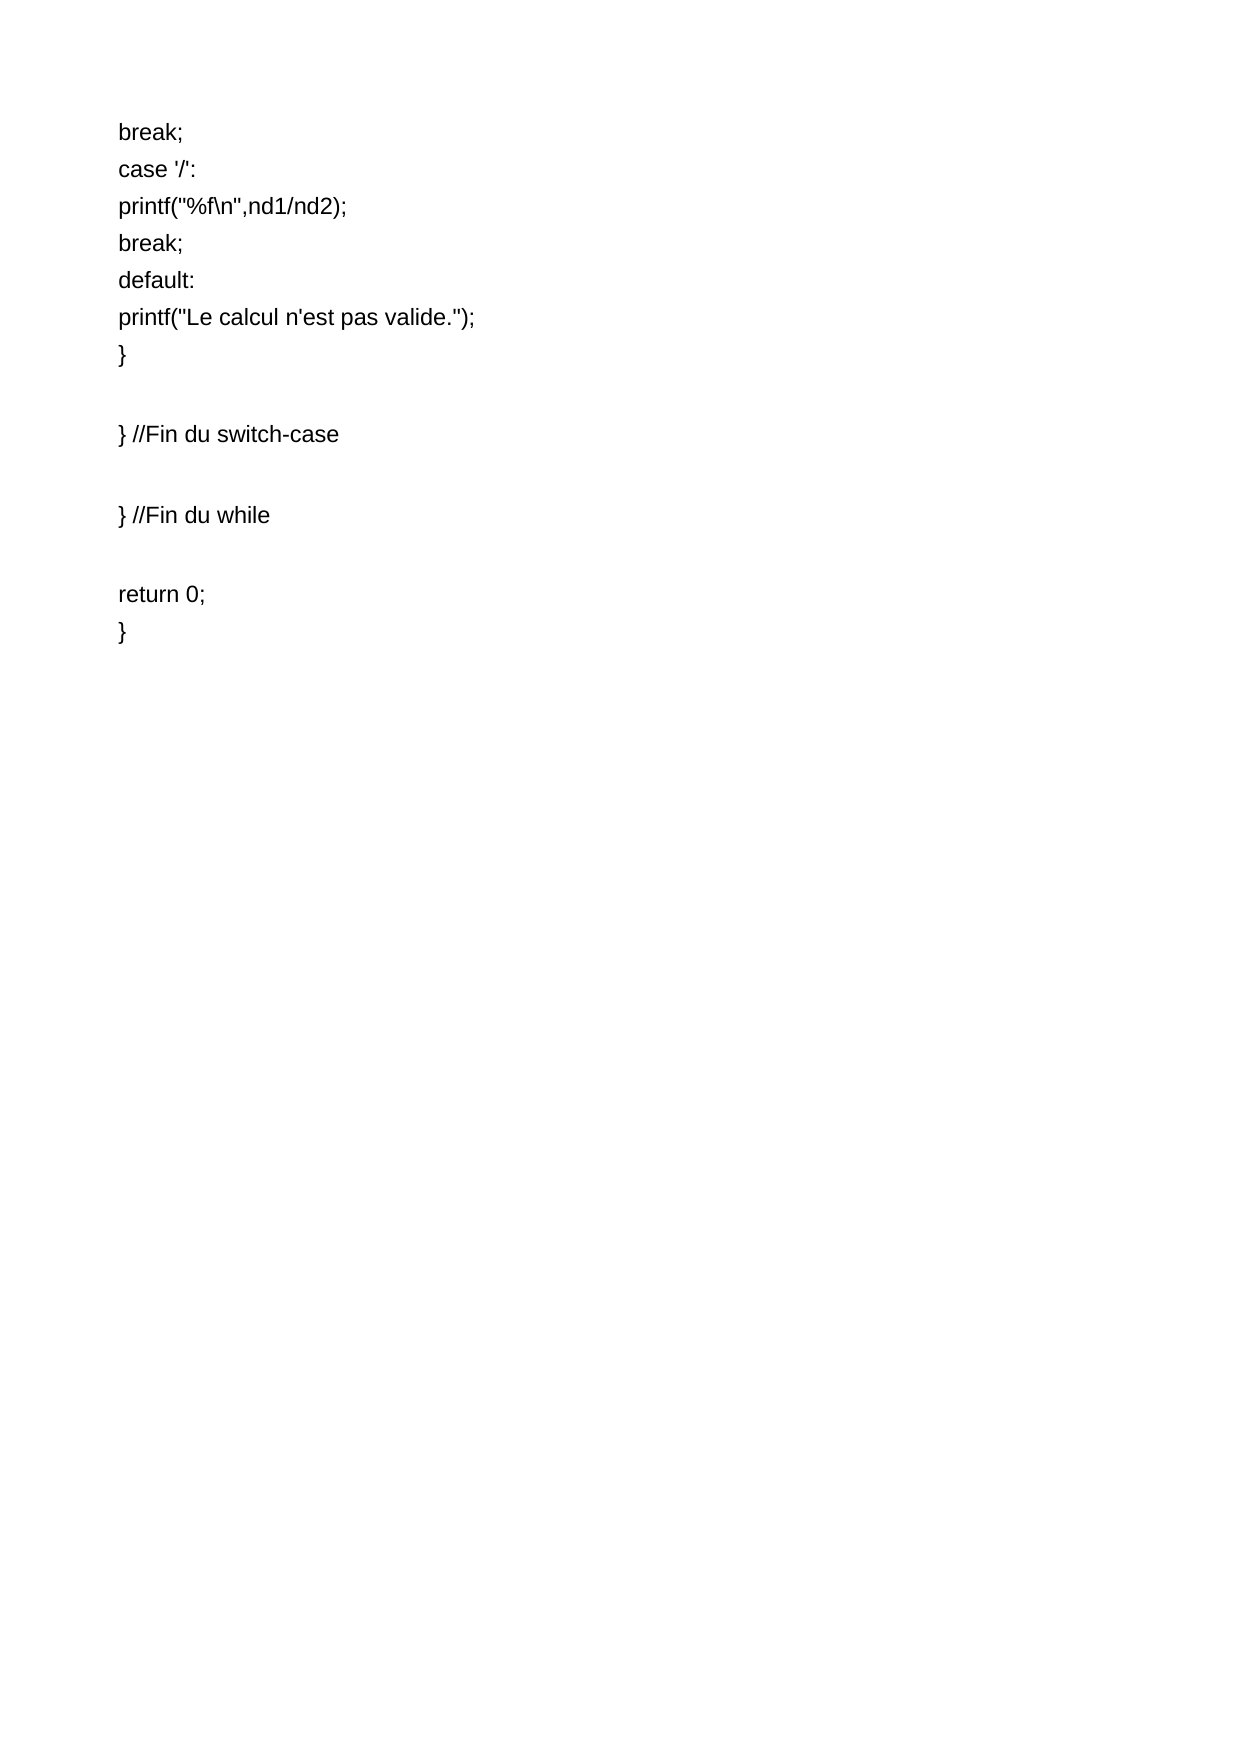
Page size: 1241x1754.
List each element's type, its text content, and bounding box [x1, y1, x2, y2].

text case '/': [118, 155, 1122, 182]
text } [118, 618, 1122, 644]
text return 0; [118, 581, 1122, 607]
text printf("%f\n",nd1/nd2); [118, 192, 1122, 219]
text } //Fin du while [118, 500, 1122, 528]
text break; [118, 118, 1122, 145]
text break; [118, 229, 1122, 256]
text default: [118, 266, 1122, 293]
text printf("Le calcul n'est pas valide."); [118, 303, 1122, 330]
text } [118, 341, 1122, 367]
text } //Fin du switch-case [118, 419, 1122, 448]
